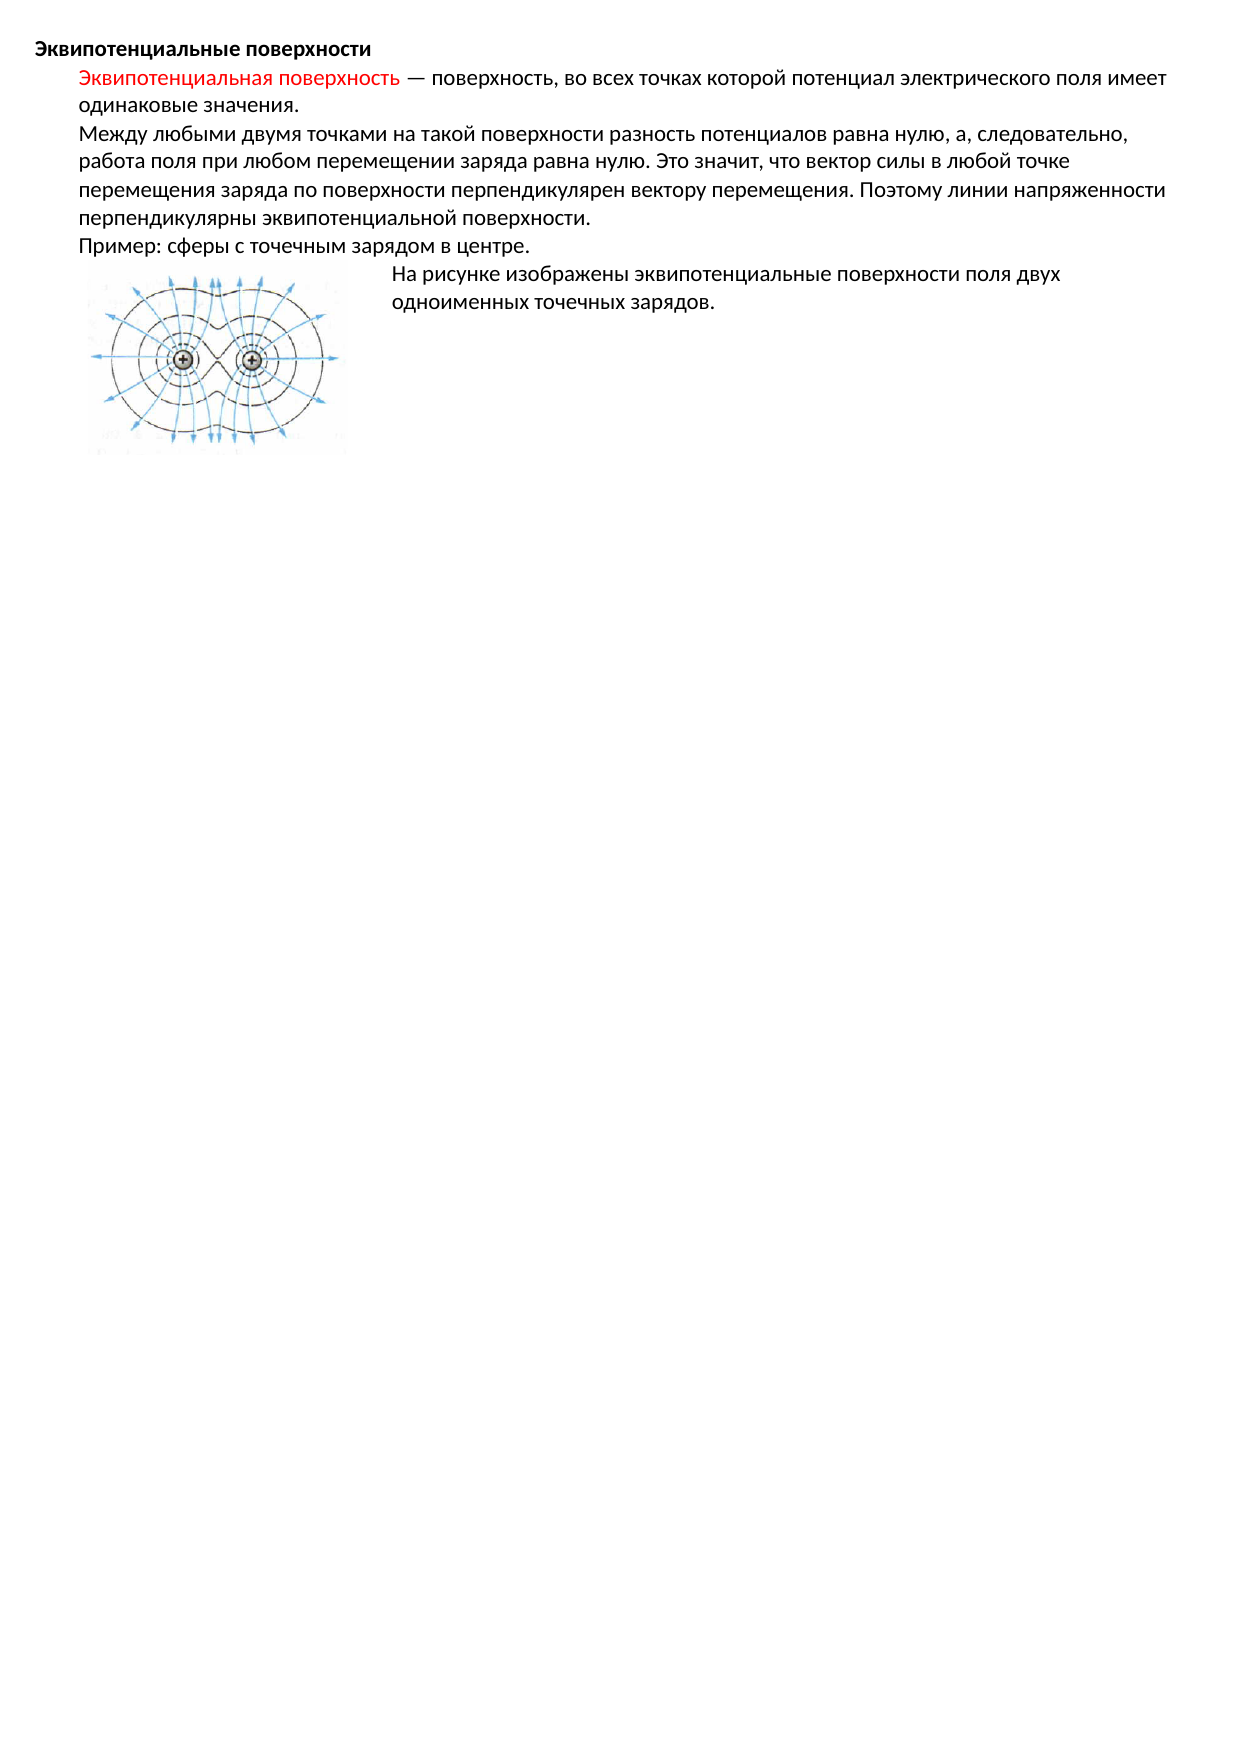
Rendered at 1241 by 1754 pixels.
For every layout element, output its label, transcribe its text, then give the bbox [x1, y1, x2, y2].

text Пример: сферы с точечным зарядом в центре. [78, 231, 1197, 259]
text Эквипотенциальные поверхности [34, 34, 1197, 63]
text Эквипотенциальная поверхность — поверхность, во всех точках которой потенциал электрического поля имеет одинаковые значения. [78, 63, 1197, 119]
text Между любыми двумя точками на такой поверхности разность потенциалов равна нулю, а, следовательно, работа поля при любом перемещении заряда равна нулю. Это значит, что вектор силы в любой точке перемещения заряда по поверхности перпендикулярен вектору перемещения. Поэтому линии напряженности перпендикулярны эквипотенциальной поверхности. [78, 119, 1197, 231]
text На рисунке изображены эквипотенциальные поверхности поля двух одноименных точечных зарядов. [78, 259, 1197, 315]
picture [256, 260, 348, 455]
